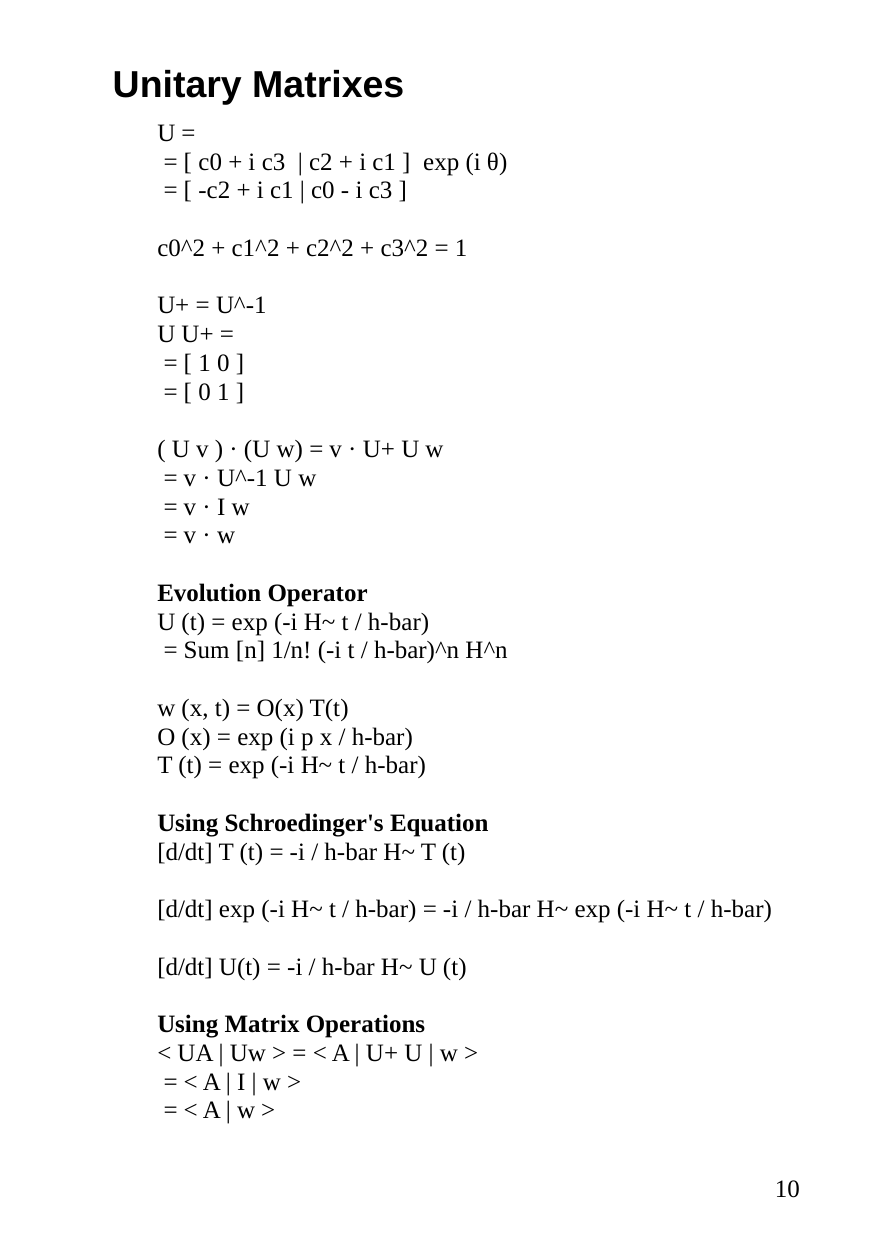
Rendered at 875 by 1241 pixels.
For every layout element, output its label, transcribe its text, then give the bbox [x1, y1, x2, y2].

table_cell [109, 147, 154, 176]
table_cell w (x, t) = O(x) T(t) [154, 693, 793, 722]
table_cell [109, 693, 154, 722]
table_cell [109, 578, 154, 607]
table_cell [109, 751, 154, 779]
table_cell Evolution Operator [154, 578, 793, 607]
table_cell = [ 1 0 ] [154, 348, 793, 377]
table_cell [154, 406, 793, 434]
table_cell [109, 319, 154, 348]
table_cell U U+ = [154, 319, 793, 348]
table_cell [109, 636, 154, 664]
table_cell O (x) = exp (i p x / h-bar) [154, 722, 793, 751]
table_cell [109, 722, 154, 751]
table_cell < UA | Uw > = < A | U+ U | w > [154, 1038, 793, 1067]
table_cell = [ c0 + i c3 | c2 + i c1 ] exp (i θ) [154, 147, 793, 176]
table_cell = Sum [n] 1/n! (-i t / h-bar)^n H^n [154, 636, 793, 664]
table_cell [109, 981, 154, 1009]
table_cell [109, 1067, 154, 1096]
table_cell [109, 233, 154, 262]
table_cell [109, 894, 154, 923]
table_cell [154, 866, 793, 894]
table_cell [109, 1038, 154, 1067]
table_cell T (t) = exp (-i H~ t / h-bar) [154, 751, 793, 779]
table_cell [109, 952, 154, 981]
table_cell [109, 348, 154, 377]
table_cell [109, 837, 154, 866]
table_cell [109, 1096, 154, 1124]
table_cell Using Matrix Operations [154, 1009, 793, 1038]
table_cell [109, 176, 154, 204]
table_cell c0^2 + c1^2 + c2^2 + c3^2 = 1 [154, 233, 793, 262]
table_cell [109, 262, 154, 291]
subtitle Unitary Matrixes [112, 62, 799, 106]
table_cell [109, 607, 154, 636]
table_cell [154, 981, 793, 1009]
table_cell [109, 923, 154, 952]
table_cell U+ = U^-1 [154, 291, 793, 319]
table_cell U (t) = exp (-i H~ t / h-bar) [154, 607, 793, 636]
table_cell [109, 406, 154, 434]
table_cell = [ -c2 + i c1 | c0 - i c3 ] [154, 176, 793, 204]
table_cell [109, 866, 154, 894]
table_cell [109, 291, 154, 319]
table_cell [154, 923, 793, 952]
table_cell = [ 0 1 ] [154, 377, 793, 406]
table_cell = < A | I | w > [154, 1067, 793, 1096]
table_cell [109, 779, 154, 808]
table_cell ( U v ) · (U w) = v · U+ U w [154, 434, 793, 463]
table_cell Using Schroedinger's Equation [154, 808, 793, 837]
table_cell = v · U^-1 U w [154, 463, 793, 492]
table_header [109, 118, 154, 147]
table_cell [d/dt] U(t) = -i / h-bar H~ U (t) [154, 952, 793, 981]
table_cell [154, 204, 793, 233]
table_cell [109, 549, 154, 578]
table_cell = < A | w > [154, 1096, 793, 1124]
table_cell [154, 262, 793, 291]
table_cell [109, 434, 154, 463]
table_cell [109, 664, 154, 693]
table_cell [109, 521, 154, 549]
table_header U = [154, 118, 793, 147]
table_cell [109, 1009, 154, 1038]
table_cell [154, 664, 793, 693]
table_cell [109, 204, 154, 233]
table_cell [109, 377, 154, 406]
table_cell = v · I w [154, 492, 793, 521]
table_cell [d/dt] T (t) = -i / h-bar H~ T (t) [154, 837, 793, 866]
table_cell [154, 549, 793, 578]
table_cell [109, 808, 154, 837]
table_cell = v · w [154, 521, 793, 549]
table_cell [109, 492, 154, 521]
table_cell [154, 779, 793, 808]
table_cell [109, 463, 154, 492]
table_cell [d/dt] exp (-i H~ t / h-bar) = -i / h-bar H~ exp (-i H~ t / h-bar) [154, 894, 793, 923]
